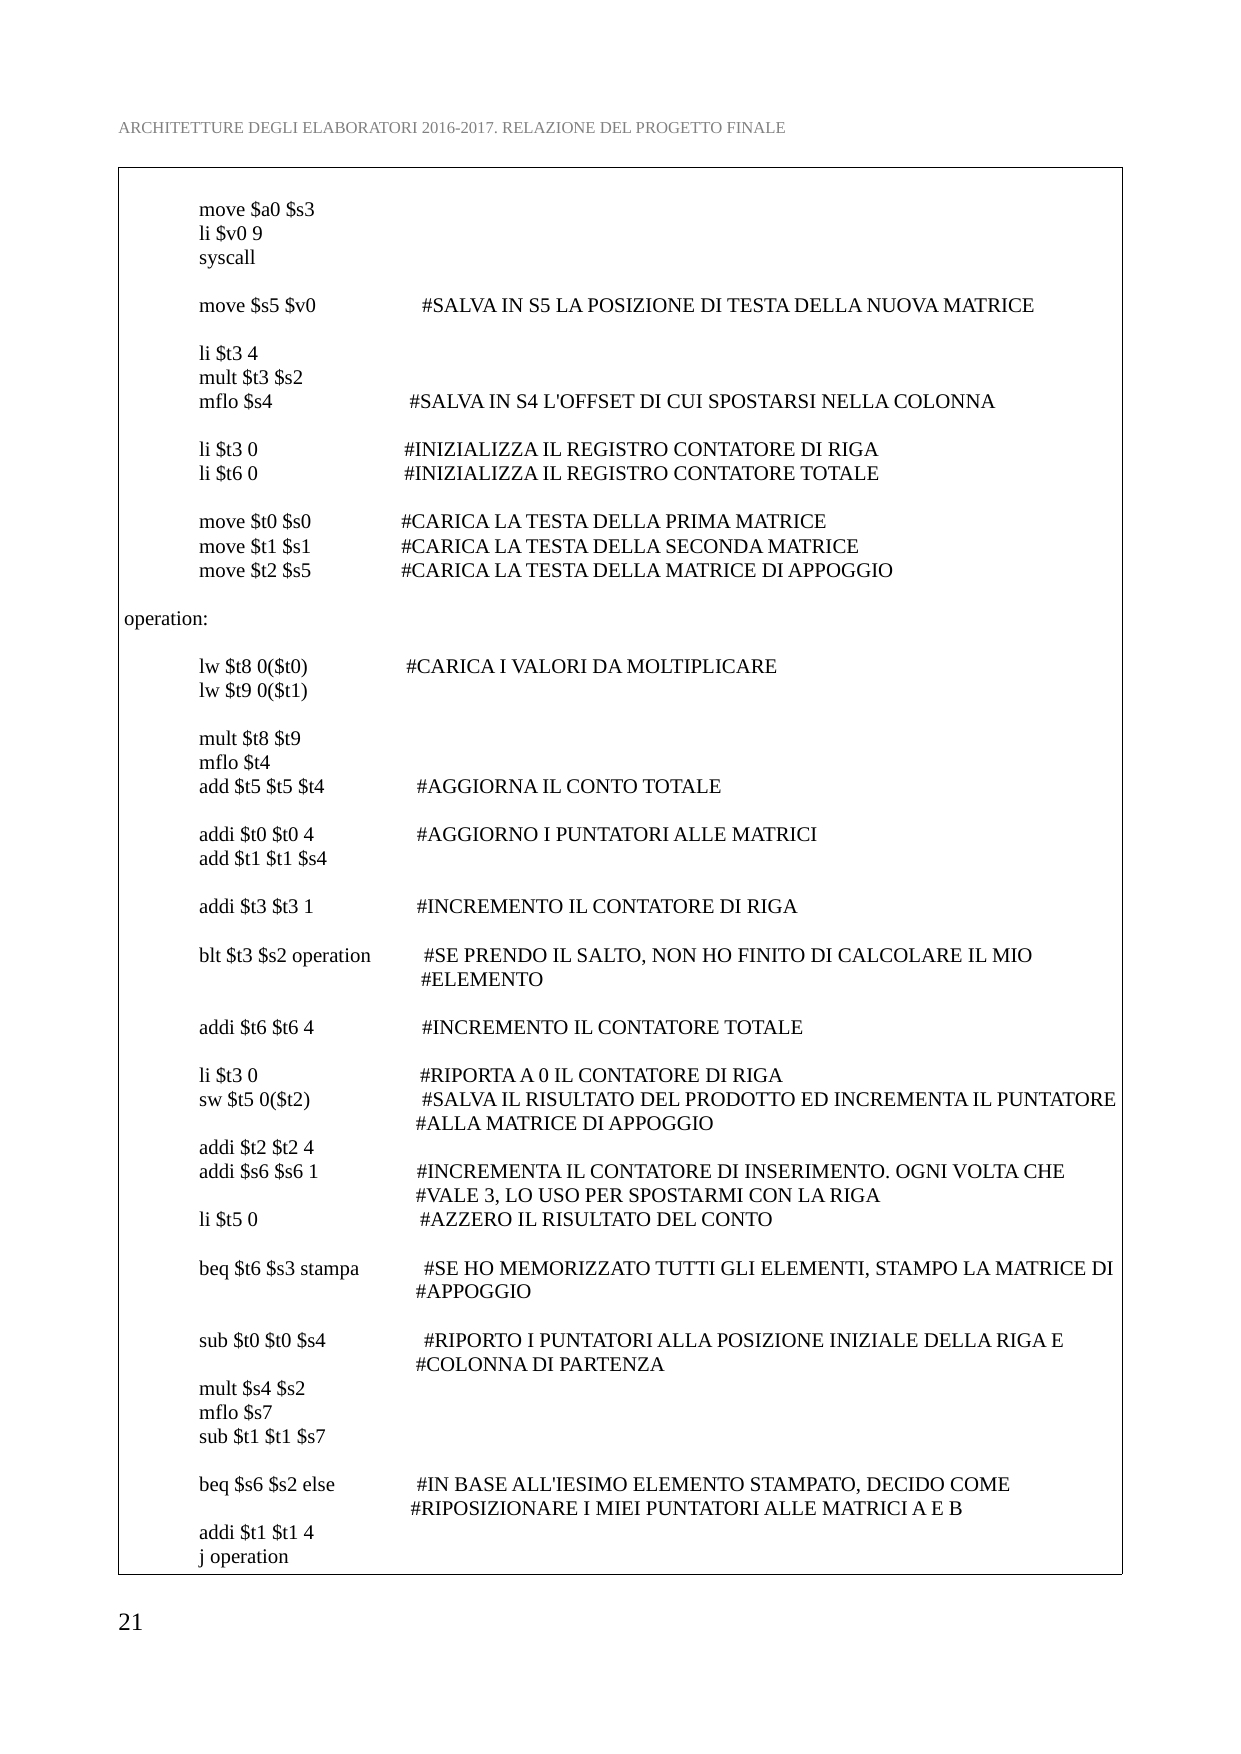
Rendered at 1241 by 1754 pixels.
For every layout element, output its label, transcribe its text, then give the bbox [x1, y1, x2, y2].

table_header move $a0 $s3 li $v0 9 syscall move $s5 $v0 #SALVA IN S5 LA POSIZIONE DI TESTA DELLA NUOVA MATRICE li $t3 4 mult $t3 $s2 mflo $s4 #SALVA IN S4 L'OFFSET DI CUI SPOSTARSI NELLA COLONNA li $t3 0 #INIZIALIZZA IL REGISTRO CONTATORE DI RIGA li $t6 0 #INIZIALIZZA IL REGISTRO CONTATORE TOTALE move $t0 $s0 #CARICA LA TESTA DELLA PRIMA MATRICE move $t1 $s1 #CARICA LA TESTA DELLA SECONDA MATRICE move $t2 $s5 #CARICA LA TESTA DELLA MATRICE DI APPOGGIO operation: lw $t8 0($t0) #CARICA I VALORI DA MOLTIPLICARE lw $t9 0($t1) mult $t8 $t9 mflo $t4 add $t5 $t5 $t4 #AGGIORNA IL CONTO TOTALE addi $t0 $t0 4 #AGGIORNO I PUNTATORI ALLE MATRICI add $t1 $t1 $s4 addi $t3 $t3 1 #INCREMENTO IL CONTATORE DI RIGA blt $t3 $s2 operation #SE PRENDO IL SALTO, NON HO FINITO DI CALCOLARE IL MIO #ELEMENTO addi $t6 $t6 4 #INCREMENTO IL CONTATORE TOTALE li $t3 0 #RIPORTA A 0 IL CONTATORE DI RIGA sw $t5 0($t2) #SALVA IL RISULTATO DEL PRODOTTO ED INCREMENTA IL PUNTATORE #ALLA MATRICE DI APPOGGIO addi $t2 $t2 4 addi $s6 $s6 1 #INCREMENTA IL CONTATORE DI INSERIMENTO. OGNI VOLTA CHE #VALE 3, LO USO PER SPOSTARMI CON LA RIGA li $t5 0 #AZZERO IL RISULTATO DEL CONTO beq $t6 $s3 stampa #SE HO MEMORIZZATO TUTTI GLI ELEMENTI, STAMPO LA MATRICE DI #APPOGGIO sub $t0 $t0 $s4 #RIPORTO I PUNTATORI ALLA POSIZIONE INIZIALE DELLA RIGA E #COLONNA DI PARTENZA mult $s4 $s2 mflo $s7 sub $t1 $t1 $s7 beq $s6 $s2 else #IN BASE ALL'IESIMO ELEMENTO STAMPATO, DECIDO COME #RIPOSIZIONARE I MIEI PUNTATORI ALLE MATRICI A E B addi $t1 $t1 4 j operation [119, 168, 1122, 1574]
